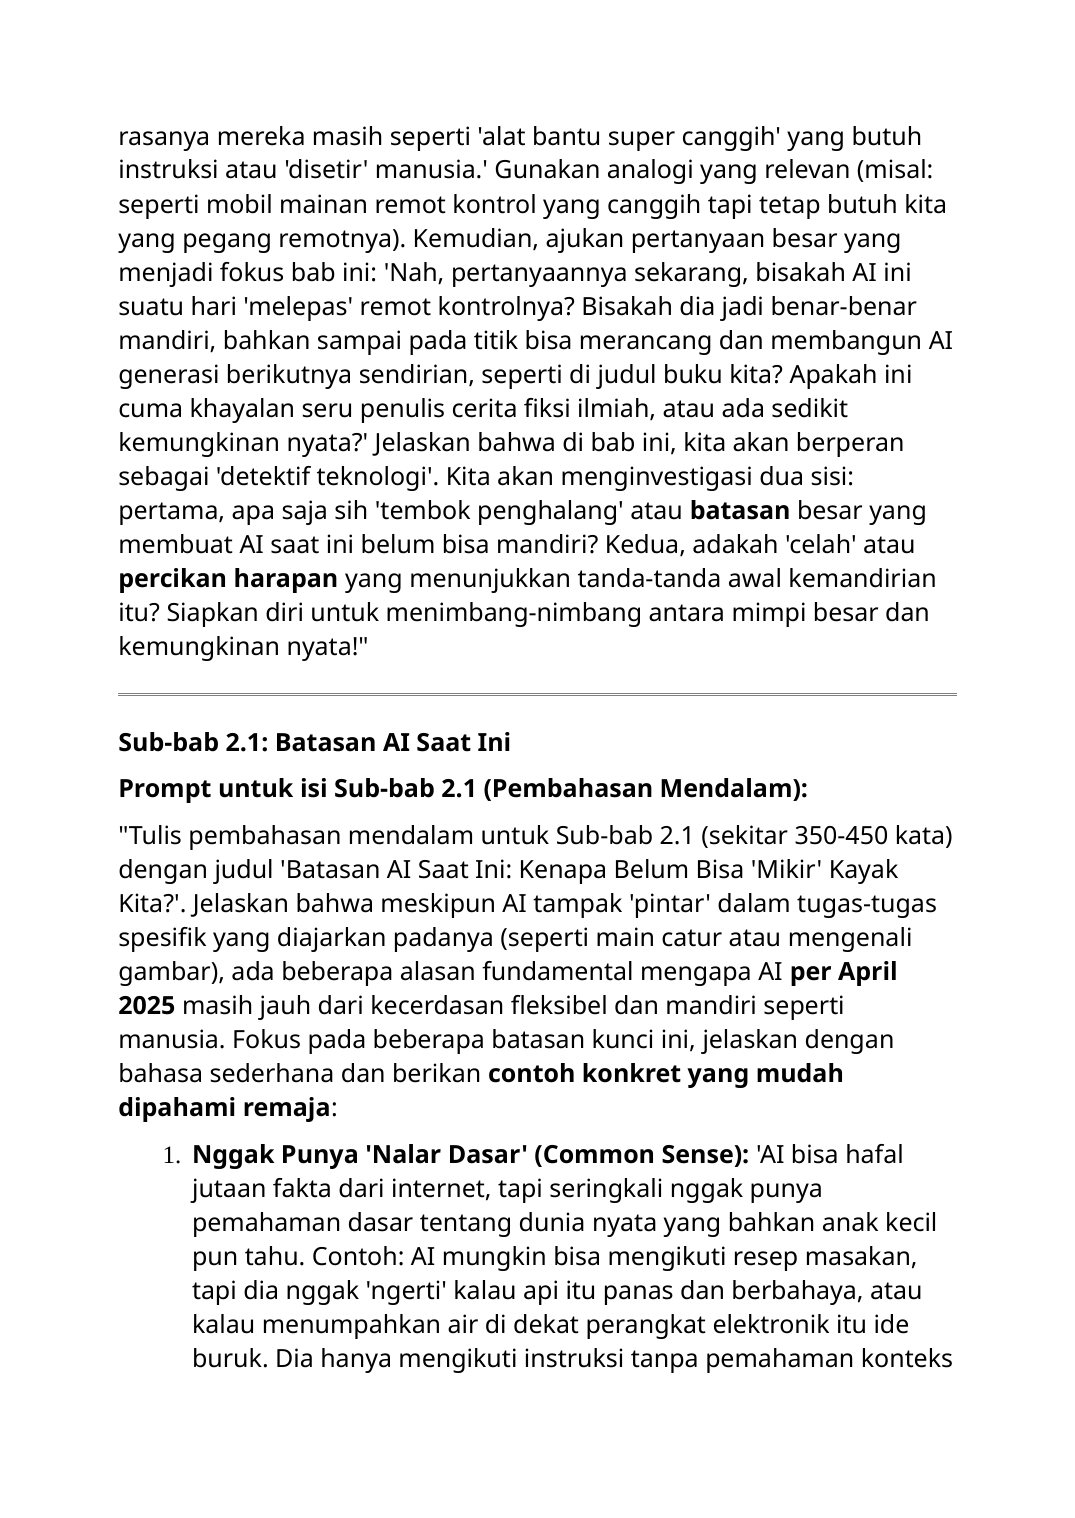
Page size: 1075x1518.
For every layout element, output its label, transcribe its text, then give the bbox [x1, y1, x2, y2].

text "Tulis pembahasan mendalam untuk Sub-bab 2.1 (sekitar 350-450 kata) dengan judul 'Batasan AI Saat Ini: Kenapa Belum Bisa 'Mikir' Kayak Kita?'. Jelaskan bahwa meskipun AI tampak 'pintar' dalam tugas-tugas spesifik yang diajarkan padanya (seperti main catur atau mengenali gambar), ada beberapa alasan fundamental mengapa AI per April 2025 masih jauh dari kecerdasan fleksibel dan mandiri seperti manusia. Fokus pada beberapa batasan kunci ini, jelaskan dengan bahasa sederhana dan berikan contoh konkret yang mudah dipahami remaja: [118, 818, 957, 1124]
text Sub-bab 2.1: Batasan AI Saat Ini [118, 724, 957, 758]
text Prompt untuk isi Sub-bab 2.1 (Pembahasan Mendalam): [118, 771, 957, 805]
list Nggak Punya 'Nalar Dasar' (Common Sense): 'AI bisa hafal jutaan fakta dari internet, tapi seringkali nggak punya pemahaman dasar tentang dunia nyata yang bahkan anak kecil pun tahu. Contoh: AI mungkin bisa mengikuti resep masakan, tapi dia nggak 'ngerti' kalau api itu panas dan berbahaya, atau kalau menumpahkan air di dekat perangkat elektronik itu ide buruk. Dia hanya mengikuti instruksi tanpa pemahaman konteks [162, 1137, 957, 1375]
text rasanya mereka masih seperti 'alat bantu super canggih' yang butuh instruksi atau 'disetir' manusia.' Gunakan analogi yang relevan (misal: seperti mobil mainan remot kontrol yang canggih tapi tetap butuh kita yang pegang remotnya). Kemudian, ajukan pertanyaan besar yang menjadi fokus bab ini: 'Nah, pertanyaannya sekarang, bisakah AI ini suatu hari 'melepas' remot kontrolnya? Bisakah dia jadi benar-benar mandiri, bahkan sampai pada titik bisa merancang dan membangun AI generasi berikutnya sendirian, seperti di judul buku kita? Apakah ini cuma khayalan seru penulis cerita fiksi ilmiah, atau ada sedikit kemungkinan nyata?' Jelaskan bahwa di bab ini, kita akan berperan sebagai 'detektif teknologi'. Kita akan menginvestigasi dua sisi: pertama, apa saja sih 'tembok penghalang' atau batasan besar yang membuat AI saat ini belum bisa mandiri? Kedua, adakah 'celah' atau percikan harapan yang menunjukkan tanda-tanda awal kemandirian itu? Siapkan diri untuk menimbang-nimbang antara mimpi besar dan kemungkinan nyata!" [118, 118, 957, 663]
